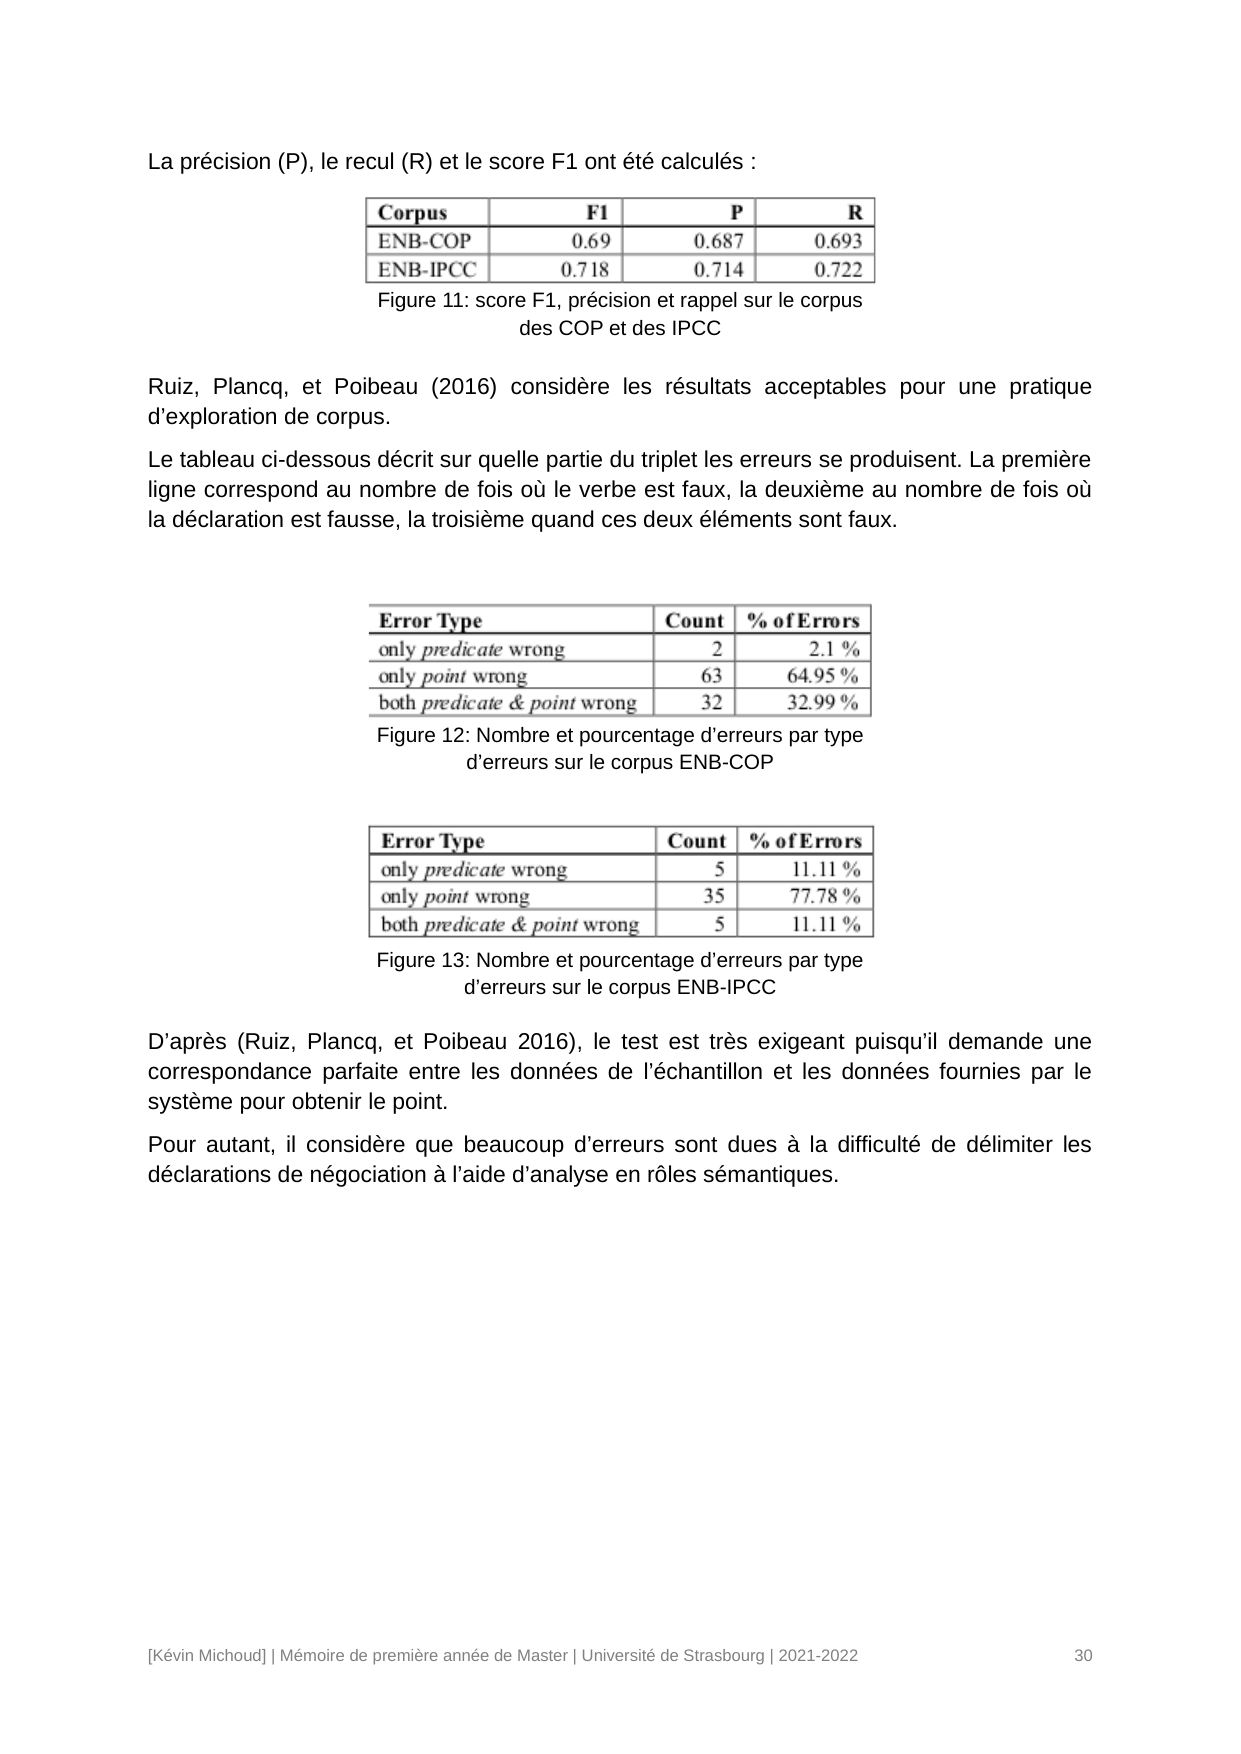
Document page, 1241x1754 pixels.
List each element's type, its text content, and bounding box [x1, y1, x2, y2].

text Figure 13: Nombre et pourcentage d’erreurs par type d’erreurs sur le corpus ENB-IPCC [362, 944, 879, 999]
text Figure 11: score F1, précision et rappel sur le corpus des COP et des IPCC [365, 285, 876, 339]
picture [361, 823, 879, 944]
text La précision (P), le recul (R) et le score F1 ont été calculés : [148, 148, 1093, 174]
text Pour autant, il considère que beaucoup d’erreurs sont dues à la difficulté de délimiter les déclarations de négociation à l’aide d’analyse en rôles sémantiques. [148, 1131, 1093, 1188]
text Ruiz, Plancq, et Poibeau (2016) considère les résultats acceptables pour une pratique d’exploration de corpus. [148, 373, 1093, 429]
text Figure 12: Nombre et pourcentage d’erreurs par type d’erreurs sur le corpus ENB-COP [369, 719, 872, 774]
text Le tableau ci-dessous décrit sur quelle partie du triplet les erreurs se produisent. La première ligne correspond au nombre de fois où le verbe est faux, la deuxième au nombre de fois où la déclaration est fausse, la troisième quand ces deux éléments sont faux. [148, 446, 1093, 533]
picture [364, 196, 876, 285]
picture [368, 598, 872, 719]
text D’après (Ruiz, Plancq, et Poibeau 2016), le test est très exigeant puisqu’il demande une correspondance parfaite entre les données de l’échantillon et les données fournies par le système pour obtenir le point. [148, 1028, 1093, 1114]
